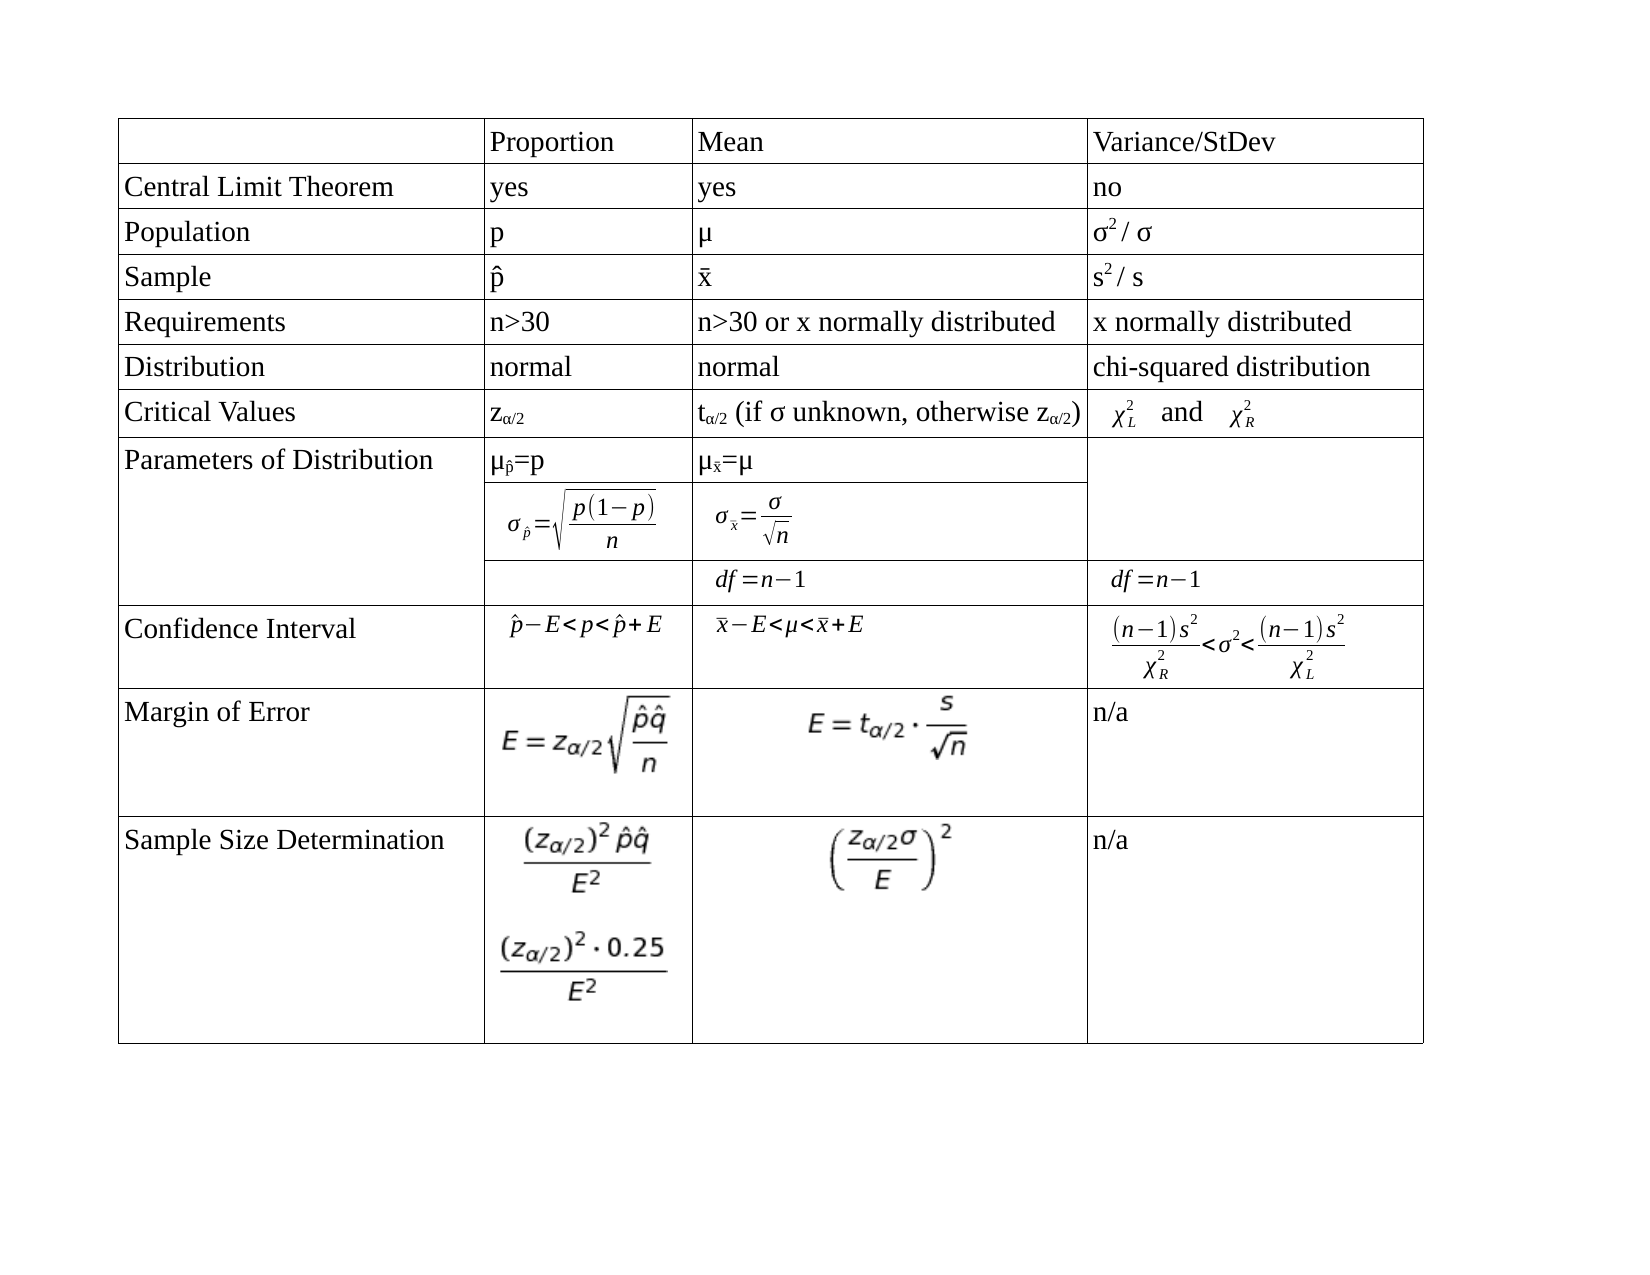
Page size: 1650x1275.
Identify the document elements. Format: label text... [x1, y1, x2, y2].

table_cell Critical Values [119, 390, 484, 437]
table_cell x̄ [693, 255, 1087, 298]
table_cell μp̂=p [485, 438, 692, 482]
table_cell [1088, 438, 1423, 560]
table_cell Parameters of Distribution [119, 438, 484, 605]
table_cell μx̄=μ [693, 438, 1087, 482]
table_header Mean [693, 119, 1087, 163]
table_cell chi-squared distribution [1088, 345, 1423, 389]
table_cell [693, 689, 1087, 816]
table_cell Sample Size Determination [119, 817, 484, 1043]
picture [499, 930, 668, 1004]
picture [806, 693, 972, 760]
table_cell Distribution [119, 345, 484, 389]
table_cell yes [693, 164, 1087, 208]
table_cell n/a [1088, 689, 1423, 816]
table_cell p̂ [485, 255, 692, 298]
picture [521, 821, 654, 896]
table_cell and [1088, 390, 1423, 437]
table_cell [485, 817, 692, 1043]
table_cell normal [693, 345, 1087, 389]
table_cell [485, 606, 692, 688]
table_cell x normally distributed [1088, 300, 1423, 344]
table_cell Confidence Interval [119, 606, 484, 688]
table_cell Requirements [119, 300, 484, 344]
table_cell normal [485, 345, 692, 389]
table_cell tα/2 (if σ unknown, otherwise zα/2) [693, 390, 1087, 437]
picture [501, 693, 674, 777]
table_cell [485, 561, 692, 605]
table_cell n/a [1088, 817, 1423, 1043]
table_cell μ [693, 209, 1087, 253]
table_cell [693, 606, 1087, 688]
table_cell σ2 / σ [1088, 209, 1423, 253]
table_cell n>30 or x normally distributed [693, 300, 1087, 344]
table_header Variance/StDev [1088, 119, 1423, 163]
table_cell Central Limit Theorem [119, 164, 484, 208]
table_cell p [485, 209, 692, 253]
table_cell no [1088, 164, 1423, 208]
table_cell s2 / s [1088, 255, 1423, 298]
table_cell Margin of Error [119, 689, 484, 816]
table_cell [1088, 561, 1423, 605]
table_header Proportion [485, 119, 692, 163]
table_cell n>30 [485, 300, 692, 344]
table_cell Population [119, 209, 484, 253]
table_cell Sample [119, 255, 484, 298]
table_cell [485, 689, 692, 816]
table_cell [693, 483, 1087, 560]
table_cell [1088, 606, 1423, 688]
table_cell [693, 817, 1087, 1043]
table_cell yes [485, 164, 692, 208]
picture [824, 821, 954, 894]
table_cell [693, 561, 1087, 605]
table_header [119, 119, 484, 163]
table_cell zα/2 [485, 390, 692, 437]
table_cell [485, 483, 692, 560]
